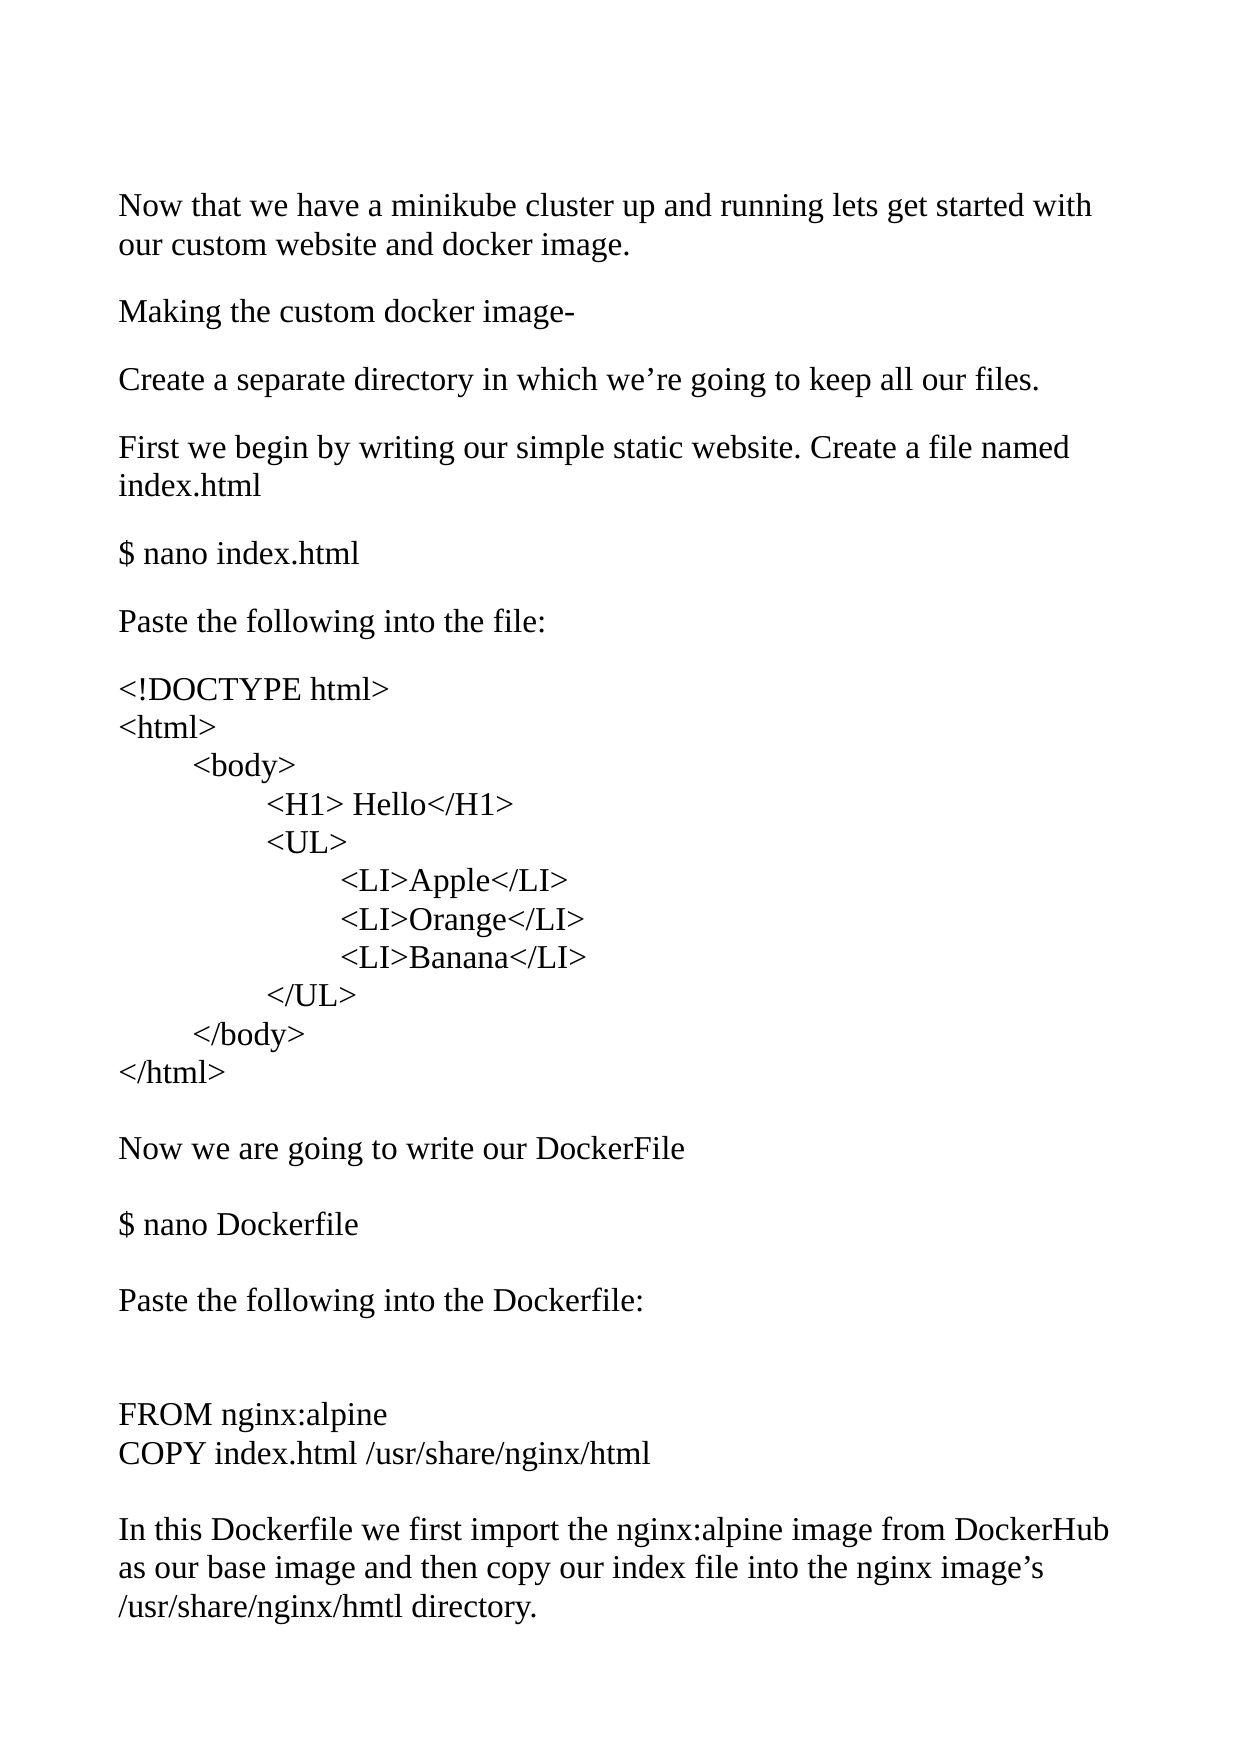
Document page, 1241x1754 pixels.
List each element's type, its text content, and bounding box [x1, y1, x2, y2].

text <!DOCTYPE html> [118, 669, 1122, 707]
text Making the custom docker image- [118, 292, 1122, 330]
text </UL> [118, 976, 1122, 1014]
text <LI>Apple</LI> [118, 861, 1122, 899]
text Now that we have a minikube cluster up and running lets get started with our custom website and docker image. [118, 185, 1122, 262]
text <UL> [118, 822, 1122, 861]
text <body> [118, 746, 1122, 784]
text </html> [118, 1052, 1122, 1091]
text <LI>Orange</LI> [118, 899, 1122, 937]
text FROM nginx:alpine [118, 1395, 1122, 1433]
text COPY index.html /usr/share/nginx/html [118, 1433, 1122, 1471]
text In this Dockerfile we first import the nginx:alpine image from DockerHub as our base image and then copy our index file into the nginx image’s /usr/share/nginx/hmtl directory. [118, 1509, 1122, 1624]
text Create a separate directory in which we’re going to keep all our files. [118, 359, 1122, 398]
text $ nano Dockerfile [118, 1204, 1122, 1243]
text <LI>Banana</LI> [118, 937, 1122, 976]
text $ nano index.html [118, 533, 1122, 572]
text First we begin by writing our simple static website. Create a file named index.html [118, 427, 1122, 504]
text </body> [118, 1014, 1122, 1052]
text Now we are going to write our DockerFile [118, 1128, 1122, 1167]
text Paste the following into the file: [118, 601, 1122, 639]
text <html> [118, 707, 1122, 746]
text Paste the following into the Dockerfile: [118, 1281, 1122, 1319]
text <H1> Hello</H1> [118, 784, 1122, 822]
